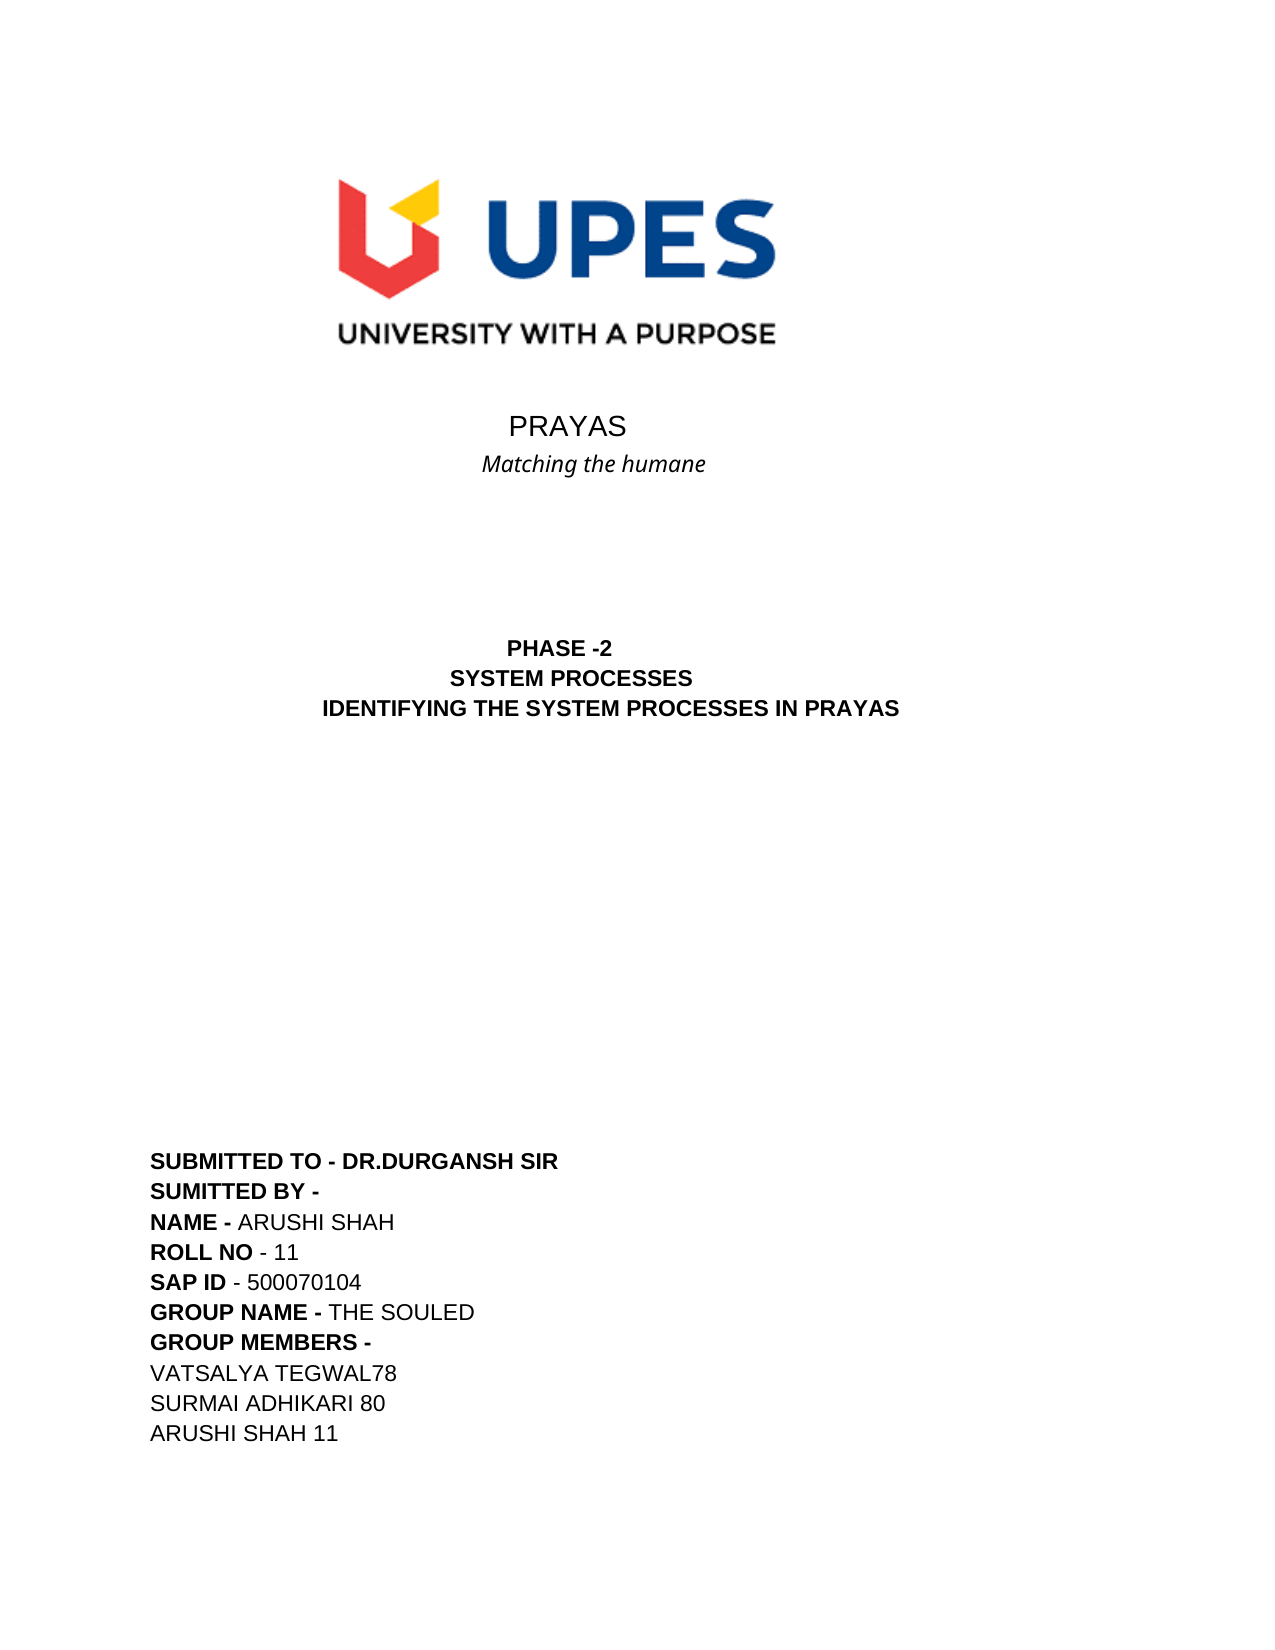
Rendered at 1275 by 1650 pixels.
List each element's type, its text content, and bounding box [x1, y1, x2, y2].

text GROUP NAME - THE SOULED [150, 1299, 1125, 1326]
text GROUP MEMBERS - [150, 1329, 1125, 1356]
text Matching the humane [150, 448, 1125, 479]
text PRAYAS [150, 409, 1125, 443]
picture [322, 150, 791, 375]
text SUBMITTED TO - DR.DURGANSH SIR [150, 1148, 1125, 1174]
text NAME - ARUSHI SHAH [150, 1208, 1125, 1235]
text ARUSHI SHAH 11 [150, 1420, 1125, 1446]
text SUMITTED BY - [150, 1178, 1125, 1205]
text IDENTIFYING THE SYSTEM PROCESSES IN PRAYAS [150, 695, 1125, 721]
text ROLL NO - 11 [150, 1239, 1125, 1265]
text PHASE -2 [150, 634, 1125, 661]
text VATSALYA TEGWAL78 [150, 1359, 1125, 1386]
text SAP ID - 500070104 [150, 1269, 1125, 1295]
text SURMAI ADHIKARI 80 [150, 1390, 1125, 1416]
text SYSTEM PROCESSES [150, 665, 1125, 691]
